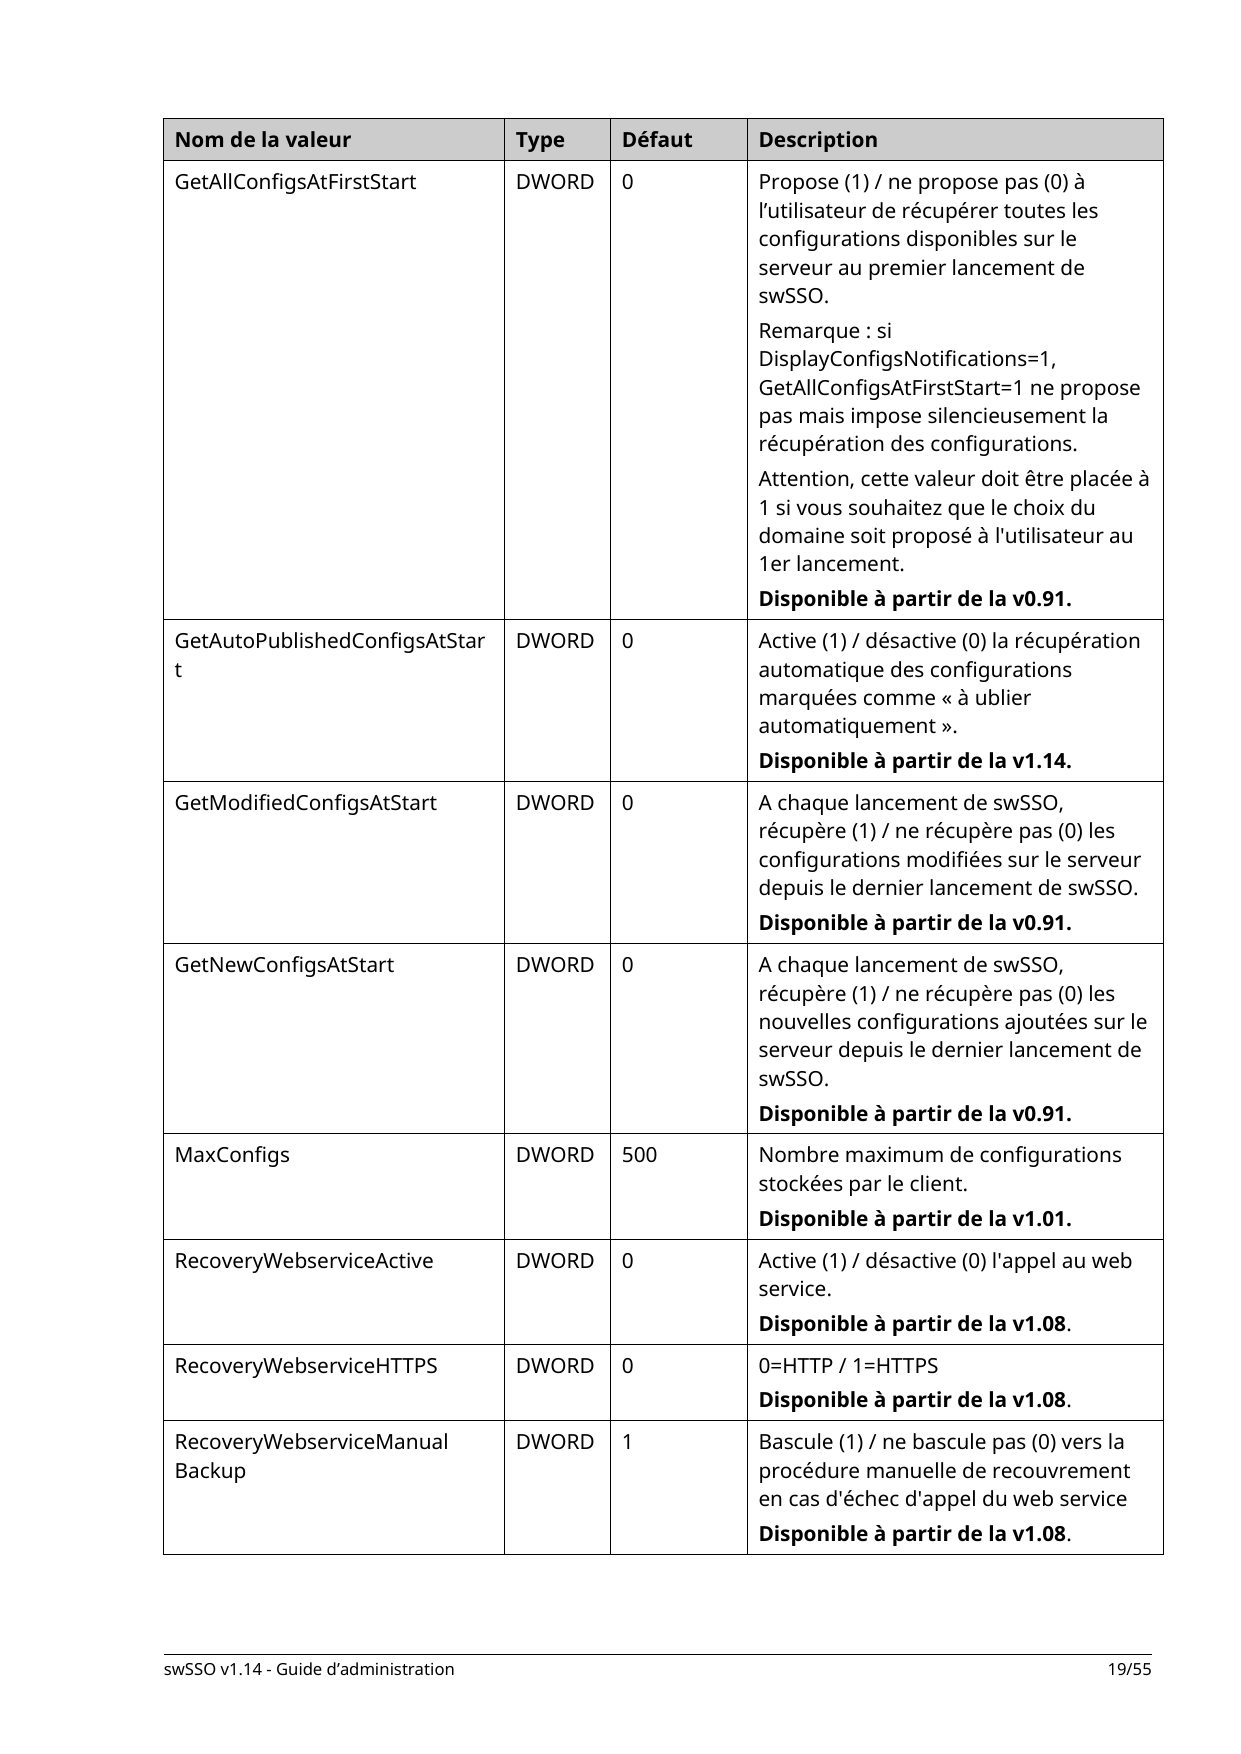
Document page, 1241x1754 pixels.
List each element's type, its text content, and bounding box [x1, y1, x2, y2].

table_cell 500 [611, 1134, 747, 1238]
table_cell RecoveryWebserviceManual Backup [164, 1421, 504, 1554]
table_cell A chaque lancement de swSSO, récupère (1) / ne récupère pas (0) les nouvelles configurations ajoutées sur le serveur depuis le dernier lancement de swSSO. Disponible à partir de la v0.91. [748, 944, 1163, 1133]
table_cell Nombre maximum de configurations stockées par le client. Disponible à partir de la v1.01. [748, 1134, 1163, 1238]
table_header Description [748, 119, 1163, 160]
table_cell GetNewConfigsAtStart [164, 944, 504, 1133]
table_cell DWORD [505, 1421, 610, 1554]
table_cell Propose (1) / ne propose pas (0) à l’utilisateur de récupérer toutes les configurations disponibles sur le serveur au premier lancement de swSSO. Remarque : si DisplayConfigsNotifications=1, GetAllConfigsAtFirstStart=1 ne propose pas mais impose silencieusement la récupération des configurations. Attention, cette valeur doit être placée à 1 si vous souhaitez que le choix du domaine soit proposé à l'utilisateur au 1er lancement. Disponible à partir de la v0.91. [748, 161, 1163, 619]
table_cell RecoveryWebserviceHTTPS [164, 1345, 504, 1420]
table_cell 0 [611, 1345, 747, 1420]
table_cell DWORD [505, 620, 610, 781]
table_cell DWORD [505, 944, 610, 1133]
table_cell Active (1) / désactive (0) la récupération automatique des configurations marquées comme « à ublier automatiquement ». Disponible à partir de la v1.14. [748, 620, 1163, 781]
table_cell GetAutoPublishedConfigsAtStart [164, 620, 504, 781]
table_cell DWORD [505, 161, 610, 619]
table_cell GetModifiedConfigsAtStart [164, 782, 504, 943]
table_cell Bascule (1) / ne bascule pas (0) vers la procédure manuelle de recouvrement en cas d'échec d'appel du web service Disponible à partir de la v1.08. [748, 1421, 1163, 1554]
table_cell 0 [611, 782, 747, 943]
table_cell DWORD [505, 1134, 610, 1238]
table_cell DWORD [505, 1240, 610, 1343]
table_header Défaut [611, 119, 747, 160]
table_cell 0 [611, 944, 747, 1133]
table_cell 0 [611, 161, 747, 619]
table_cell A chaque lancement de swSSO, récupère (1) / ne récupère pas (0) les configurations modifiées sur le serveur depuis le dernier lancement de swSSO. Disponible à partir de la v0.91. [748, 782, 1163, 943]
table_header Nom de la valeur [164, 119, 504, 160]
table_cell DWORD [505, 782, 610, 943]
table_cell RecoveryWebserviceActive [164, 1240, 504, 1343]
table_cell 0 [611, 620, 747, 781]
table_header Type [505, 119, 610, 160]
table_cell 1 [611, 1421, 747, 1554]
table_cell Active (1) / désactive (0) l'appel au web service. Disponible à partir de la v1.08. [748, 1240, 1163, 1343]
table_cell 0=HTTP / 1=HTTPS Disponible à partir de la v1.08. [748, 1345, 1163, 1420]
table_cell MaxConfigs [164, 1134, 504, 1238]
table_cell 0 [611, 1240, 747, 1343]
table_cell GetAllConfigsAtFirstStart [164, 161, 504, 619]
table_cell DWORD [505, 1345, 610, 1420]
